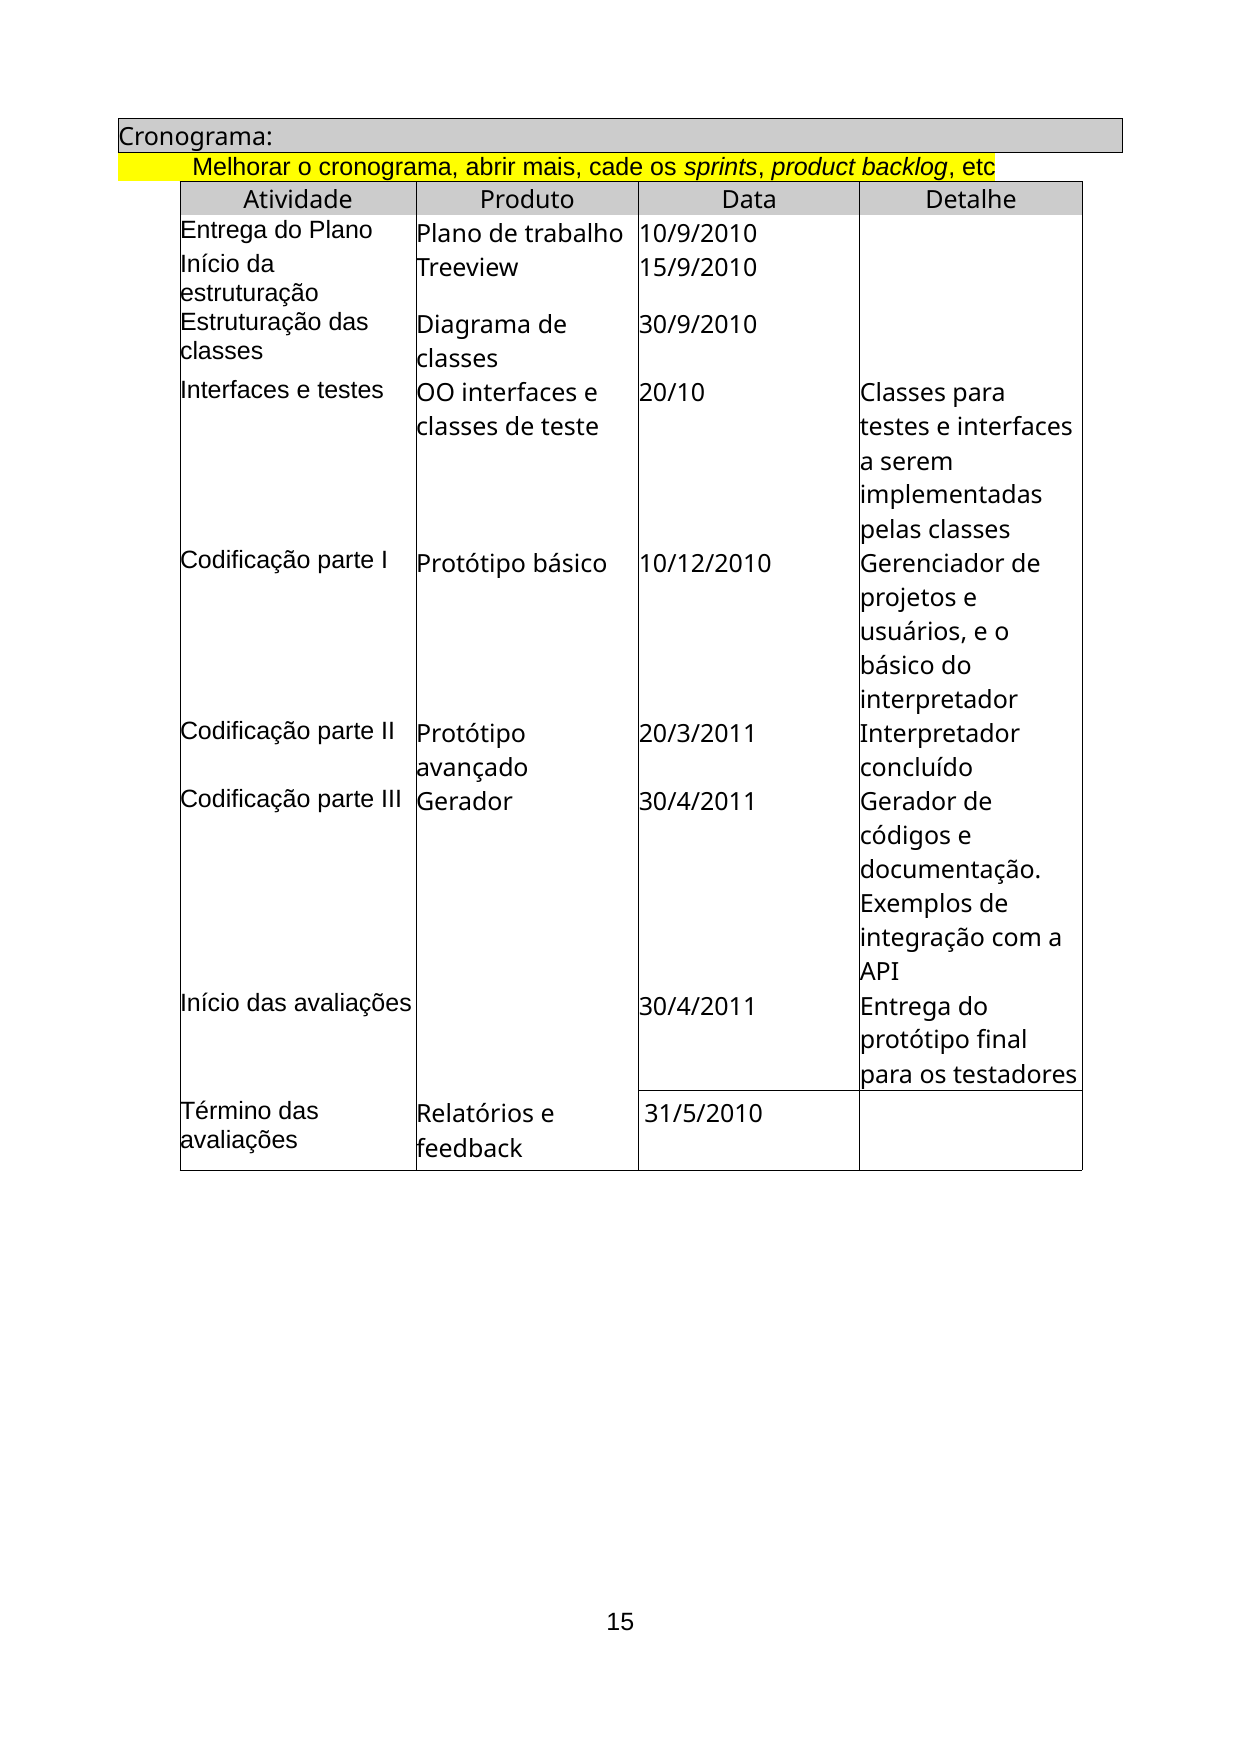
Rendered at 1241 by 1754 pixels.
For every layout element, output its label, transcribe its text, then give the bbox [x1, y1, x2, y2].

table_cell Interfaces e testes [181, 375, 416, 545]
table_cell Codificação parte I [181, 545, 416, 716]
table_cell Início das avaliações [181, 988, 416, 1090]
table_cell Codificação parte III [181, 784, 416, 988]
table_cell 30/4/2011 [639, 818, 859, 988]
table_cell OO interfaces e classes de teste [417, 443, 638, 545]
table_cell Estruturação das classes [181, 307, 416, 375]
table_cell Relatórios e feedback [417, 1090, 638, 1096]
table_cell Gerador [417, 818, 638, 988]
table_cell 15/9/2010 [639, 283, 859, 307]
table_cell 20/3/2011 [639, 750, 859, 784]
table_cell Início da estruturação [181, 249, 416, 307]
table_cell 31/5/2010 [639, 1091, 859, 1170]
table_cell [860, 1091, 1082, 1170]
text Melhorar o cronograma, abrir mais, cade os sprints, product backlog, etc [118, 153, 1122, 181]
table_cell 30/9/2010 [639, 341, 859, 375]
table_cell 20/10 [639, 409, 859, 545]
table_cell Término das avaliações [181, 1090, 416, 1170]
table_cell Treeview [417, 283, 638, 307]
table_cell Entrega do Plano [181, 215, 416, 249]
table_cell 10/12/2010 [639, 579, 859, 716]
table_cell Relatórios e feedback [417, 1164, 638, 1170]
table_cell [860, 341, 1082, 375]
table_cell 30/4/2011 [639, 1022, 859, 1090]
table_cell [860, 283, 1082, 307]
table_cell [417, 1022, 638, 1090]
table_cell Codificação parte II [181, 716, 416, 784]
table_cell Protótipo básico [417, 579, 638, 716]
